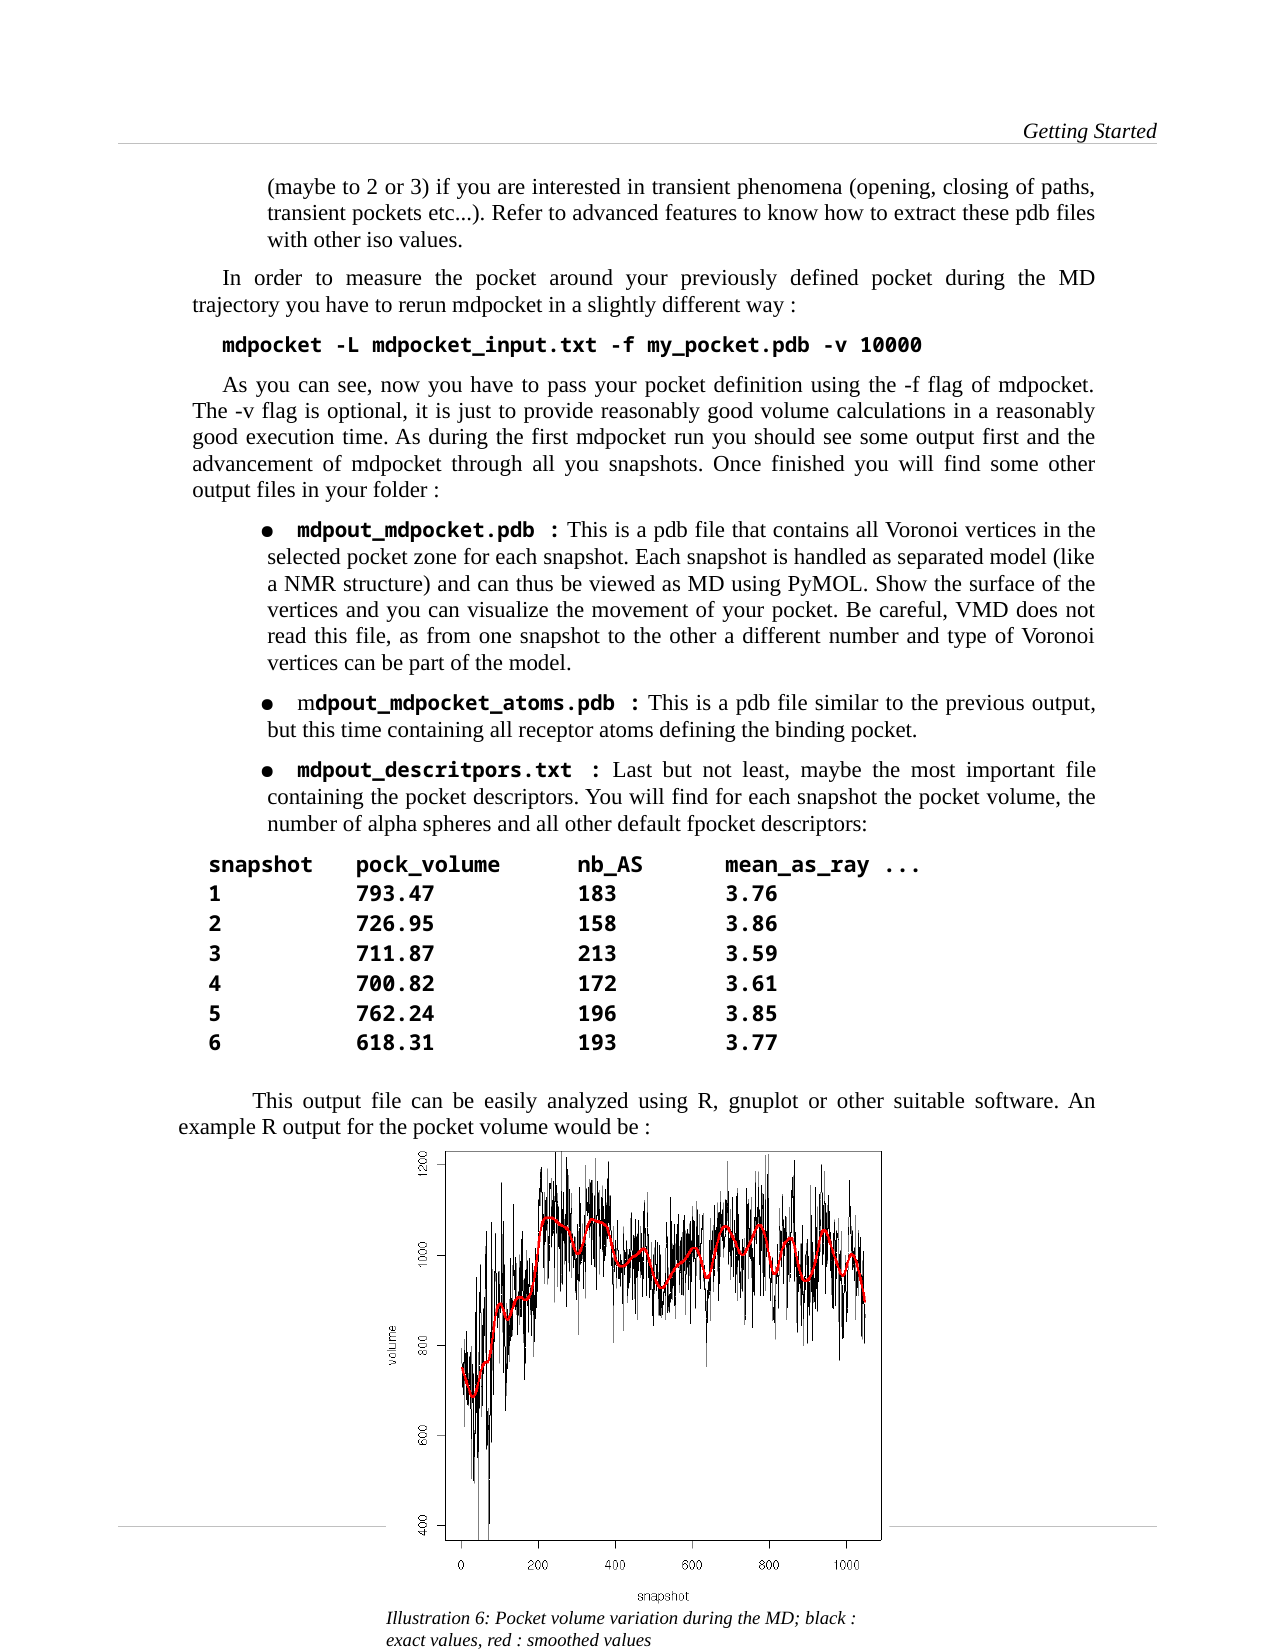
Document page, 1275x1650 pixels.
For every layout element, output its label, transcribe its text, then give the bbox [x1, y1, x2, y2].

text 5 762.24 196 3.85 [208, 997, 1157, 1027]
text snapshot pock_volume nb_AS mean_as_ray ... [208, 848, 1157, 878]
text 2 726.95 158 3.86 [208, 908, 1157, 938]
text In order to measure the pocket around your previously defined pocket during the MD trajectory you have to rerun mdpocket in a slightly different way : [192, 264, 1097, 317]
text 1 793.47 183 3.76 [208, 878, 1157, 908]
list mdpout_descritpors.txt : Last but not least, maybe the most important file containing the pocket descriptors. You will find for each snapshot the pocket volume, the number of alpha spheres and all other default fpocket descriptors: [229, 755, 1097, 836]
text Illustration 6: Pocket volume variation during the MD; black : exact values, red : smoothed values [386, 1607, 889, 1650]
list mdpout_iso_3.pdb : This file contains all grid points having 3 or more Voronoi Vertices in the 8A3 volume around the grid point for each snapshot. Using PyMOL you can now select and save only the grid points of the pocket you are interested in. Save these points to another pdb file. Let us call this file my_pocket.pdb. The choice of the correct grid points for your pocket definition depends completely on you. As rule of a thumb we would recommend to use a high (like 5) isovalue if you want to show open channels in a protein or protein internal binding pockets. You should lower this isovalue (maybe to 2 or 3) if you are interested in transient phenomena (opening, closing of paths, transient pockets etc...). Refer to advanced features to know how to extract these pdb files with other iso values. [229, 173, 1097, 252]
text mdpocket -L mdpocket_input.txt -f my_pocket.pdb -v 10000 [192, 330, 1097, 358]
text As you can see, now you have to pass your pocket definition using the -f flag of mdpocket. The -v flag is optional, it is just to provide reasonably good volume calculations in a reasonably good execution time. As during the first mdpocket run you should see some output first and the advancement of mdpocket through all you snapshots. Once finished you will find some other output files in your folder : [192, 371, 1097, 502]
list mdpout_mdpocket.pdb : This is a pdb file that contains all Voronoi vertices in the selected pocket zone for each snapshot. Each snapshot is handled as separated model (like a NMR structure) and can thus be viewed as MD using PyMOL. Show the surface of the vertices and you can visualize the movement of your pocket. Be careful, VMD does not read this file, as from one snapshot to the other a different number and type of Voronoi vertices can be part of the model. [229, 515, 1097, 675]
text This output file can be easily analyzed using R, gnuplot or other suitable software. An example R output for the pocket volume would be : [178, 1087, 1097, 1139]
list mdpout_mdpocket_atoms.pdb : This is a pdb file similar to the previous output, but this time containing all receptor atoms defining the binding pocket. [229, 688, 1097, 742]
text 3 711.87 213 3.59 [208, 938, 1157, 968]
text 4 700.82 172 3.61 [208, 968, 1157, 997]
picture [386, 1141, 890, 1607]
text 6 618.31 193 3.77 [208, 1027, 1157, 1057]
